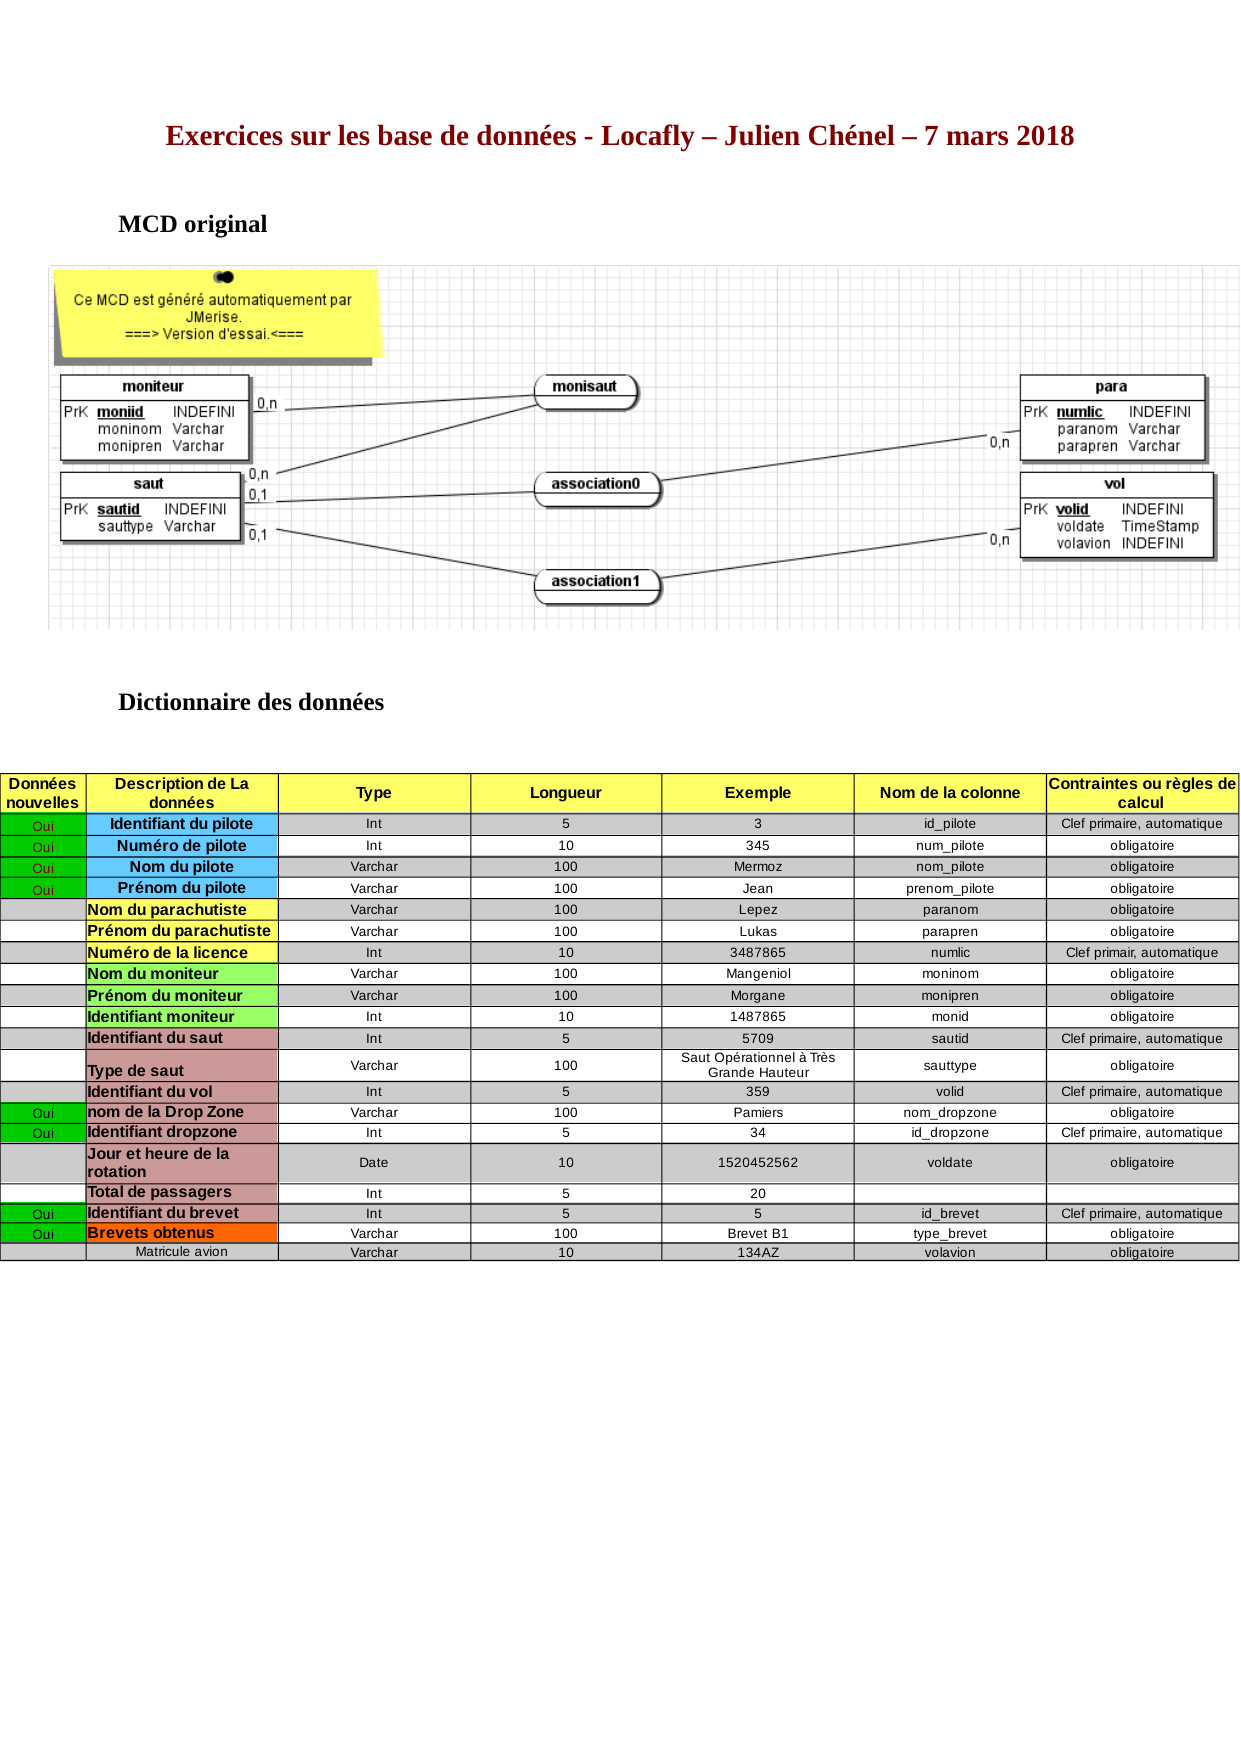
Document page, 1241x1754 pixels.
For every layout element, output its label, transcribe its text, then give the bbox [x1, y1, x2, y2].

text Exercices sur les base de données - Locafly – Julien Chénel – 7 mars 2018 [118, 118, 1122, 152]
picture [48, 265, 1241, 630]
text Dictionnaire des données [118, 687, 1122, 716]
text MCD original [118, 209, 1122, 238]
